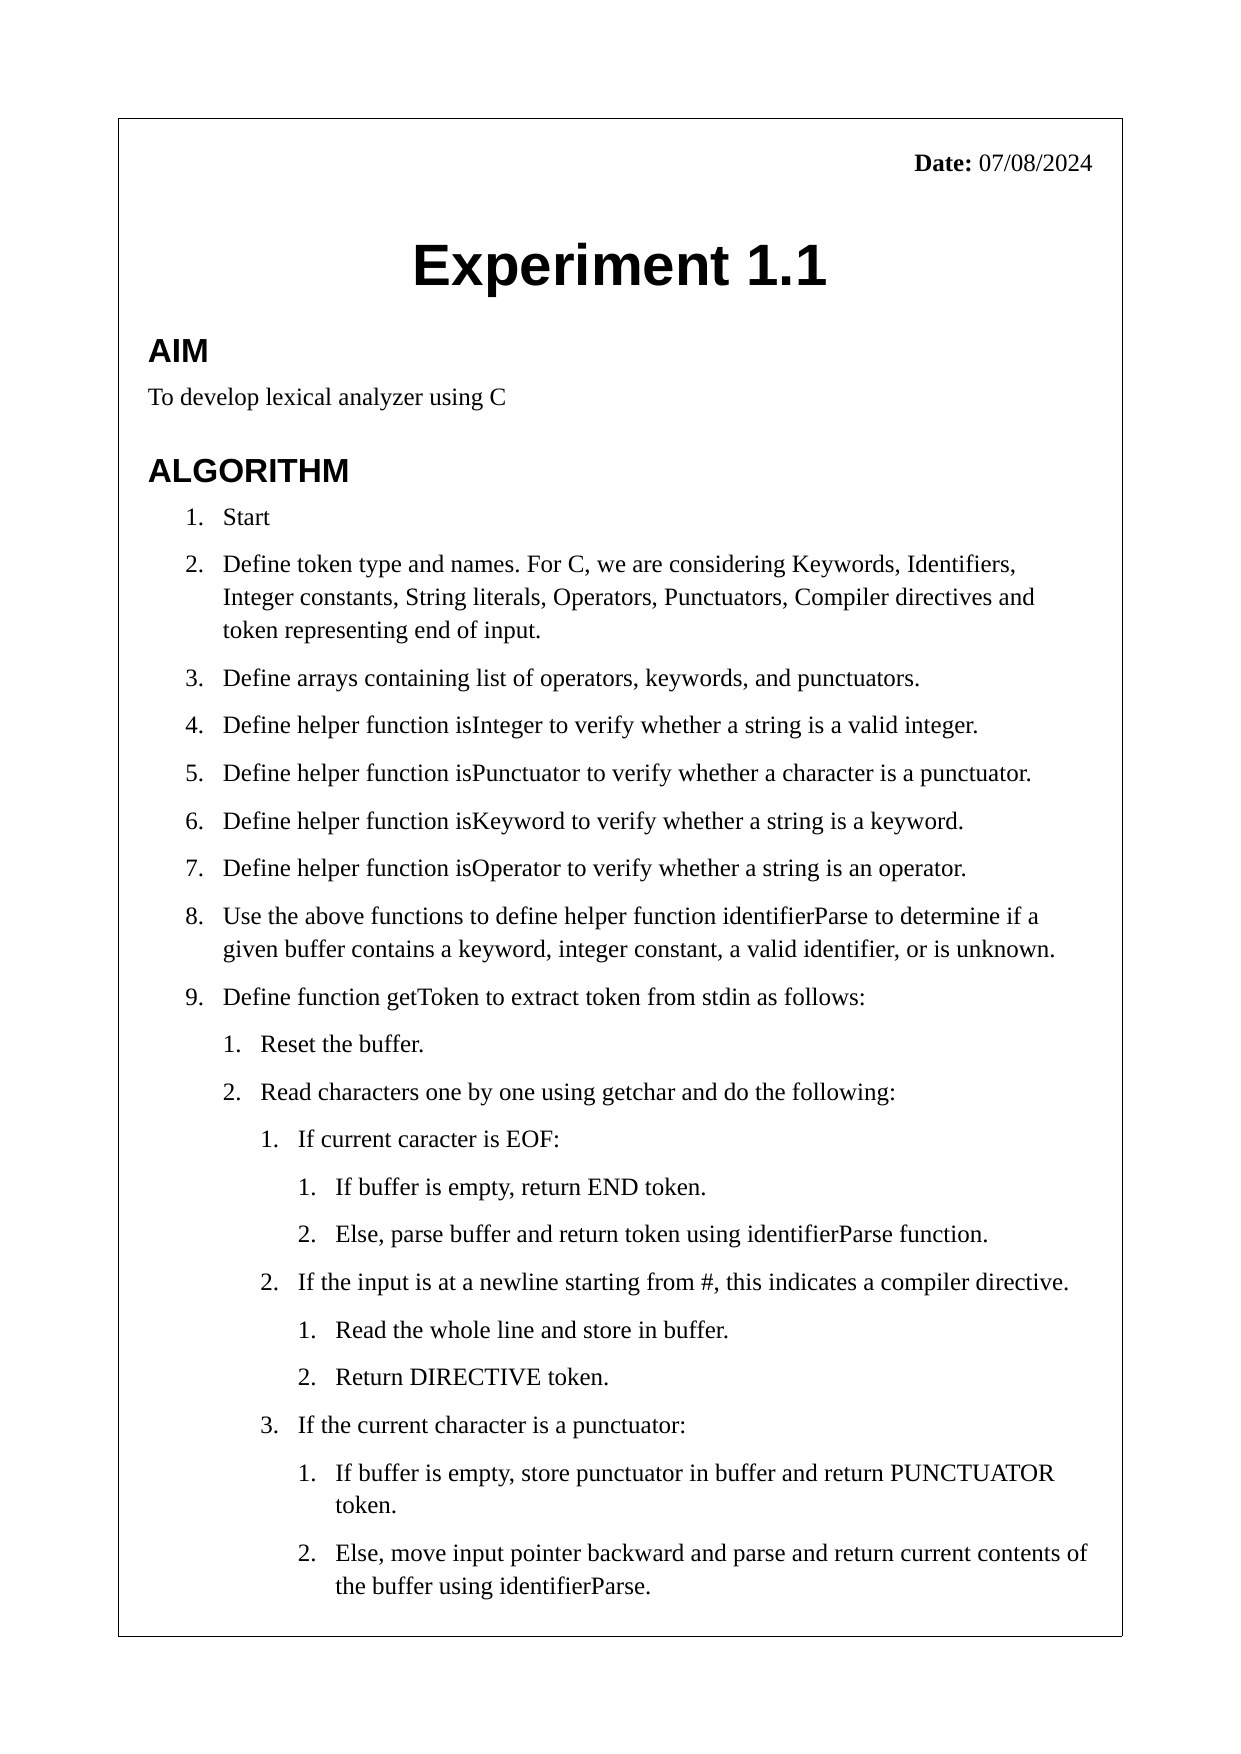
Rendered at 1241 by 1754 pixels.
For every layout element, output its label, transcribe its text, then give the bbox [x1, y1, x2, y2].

list Start [185, 502, 1092, 530]
list Define function getToken to extract token from stdin as follows: [185, 982, 1092, 1010]
list Reset the buffer. [223, 1029, 1092, 1058]
text To develop lexical analyzer using C [148, 382, 1092, 411]
title Experiment 1.1 [148, 231, 1092, 298]
list Define token type and names. For C, we are considering Keywords, Identifiers, Integer constants, String literals, Operators, Punctuators, Compiler directives and token representing end of input. [185, 549, 1092, 644]
list Define helper function isOperator to verify whether a string is an operator. [185, 853, 1092, 882]
list Else, parse buffer and return token using identifierParse function. [298, 1219, 1092, 1248]
list Else, move input pointer backward and parse and return current contents of the buffer using identifierParse. [298, 1538, 1092, 1600]
list If current caracter is EOF: [260, 1124, 1092, 1153]
list Define helper function isKeyword to verify whether a string is a keyword. [185, 806, 1092, 834]
list If buffer is empty, return END token. [298, 1172, 1092, 1201]
list Use the above functions to define helper function identifierParse to determine if a given buffer contains a keyword, integer constant, a valid identifier, or is unknown. [185, 901, 1092, 963]
list Define helper function isPunctuator to verify whether a character is a punctuator. [185, 758, 1092, 787]
list Read the whole line and store in buffer. [298, 1315, 1092, 1343]
list If the input is at a newline starting from #, this indicates a compiler directive. [260, 1267, 1092, 1296]
list Return DIRECTIVE token. [298, 1362, 1092, 1391]
list If the current character is a punctuator: [260, 1410, 1092, 1439]
list Define arrays containing list of operators, keywords, and punctuators. [185, 663, 1092, 692]
subtitle AIM [148, 331, 1092, 370]
list Define helper function isInteger to verify whether a string is a valid integer. [185, 711, 1092, 739]
list If buffer is empty, store punctuator in buffer and return PUNCTUATOR token. [298, 1458, 1092, 1519]
list Read characters one by one using getchar and do the following: [223, 1077, 1092, 1106]
subtitle ALGORITHM [148, 451, 1092, 489]
